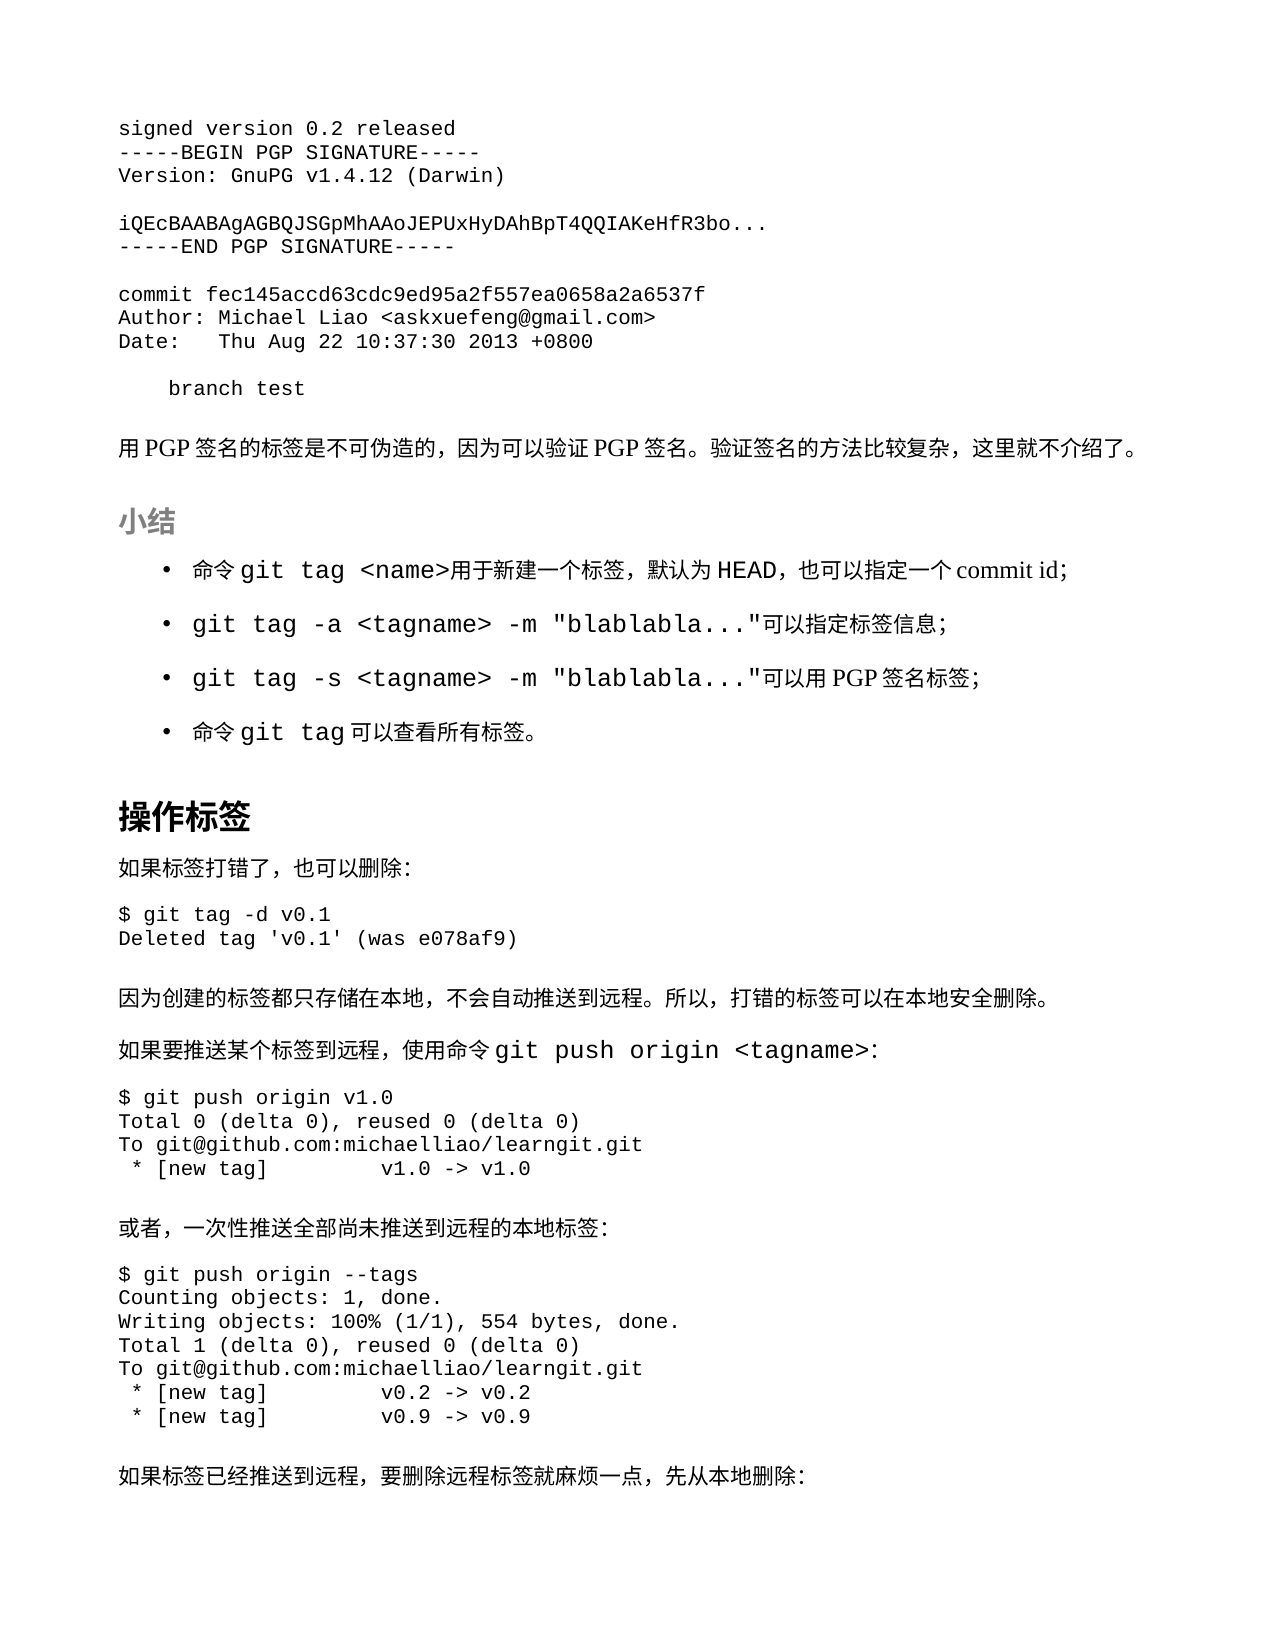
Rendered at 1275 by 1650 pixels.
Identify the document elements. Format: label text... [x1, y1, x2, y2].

text Author: Michael Liao <askxuefeng@gmail.com> [118, 307, 1157, 331]
text $ git push origin v1.0 [118, 1087, 1157, 1111]
text Date: Thu Aug 22 10:37:30 2013 +0800 [118, 331, 1157, 354]
text 如果要推送某个标签到远程，使用命令git push origin <tagname>： [118, 1033, 1157, 1066]
text Deleted tag 'v0.1' (was e078af9) [118, 927, 1157, 951]
list git tag -a <tagname> -m "blablabla..."可以指定标签信息； [162, 607, 1157, 640]
text To git@github.com:michaelliao/learngit.git [118, 1358, 1157, 1382]
text 因为创建的标签都只存储在本地，不会自动推送到远程。所以，打错的标签可以在本地安全删除。 [118, 981, 1157, 1012]
text -----END PGP SIGNATURE----- [118, 236, 1157, 260]
text * [new tag] v0.2 -> v0.2 [118, 1382, 1157, 1406]
text 或者，一次性推送全部尚未推送到远程的本地标签： [118, 1211, 1157, 1243]
text Counting objects: 1, done. [118, 1287, 1157, 1311]
text -----BEGIN PGP SIGNATURE----- [118, 142, 1157, 165]
text * [new tag] v0.9 -> v0.9 [118, 1406, 1157, 1429]
list 命令git tag <name>用于新建一个标签，默认为HEAD，也可以指定一个commit id； [162, 553, 1157, 586]
subtitle 小结 [118, 498, 1157, 541]
text Total 0 (delta 0), reused 0 (delta 0) [118, 1111, 1157, 1134]
text 用PGP签名的标签是不可伪造的，因为可以验证PGP签名。验证签名的方法比较复杂，这里就不介绍了。 [118, 431, 1157, 463]
text Writing objects: 100% (1/1), 554 bytes, done. [118, 1311, 1157, 1335]
text $ git tag -d v0.1 [118, 904, 1157, 927]
list 命令git tag可以查看所有标签。 [162, 715, 1157, 748]
subtitle 操作标签 [118, 790, 1157, 839]
text $ git push origin --tags [118, 1264, 1157, 1287]
text commit fec145accd63cdc9ed95a2f557ea0658a2a6537f [118, 284, 1157, 307]
text Total 1 (delta 0), reused 0 (delta 0) [118, 1335, 1157, 1358]
text branch test [118, 378, 1157, 402]
text signed version 0.2 released [118, 118, 1157, 142]
text iQEcBAABAgAGBQJSGpMhAAoJEPUxHyDAhBpT4QQIAKeHfR3bo... [118, 213, 1157, 236]
text 如果标签打错了，也可以删除： [118, 851, 1157, 883]
text * [new tag] v1.0 -> v1.0 [118, 1158, 1157, 1182]
list git tag -s <tagname> -m "blablabla..."可以用PGP签名标签； [162, 661, 1157, 694]
text To git@github.com:michaelliao/learngit.git [118, 1134, 1157, 1158]
text Version: GnuPG v1.4.12 (Darwin) [118, 165, 1157, 189]
text 如果标签已经推送到远程，要删除远程标签就麻烦一点，先从本地删除： [118, 1459, 1157, 1490]
